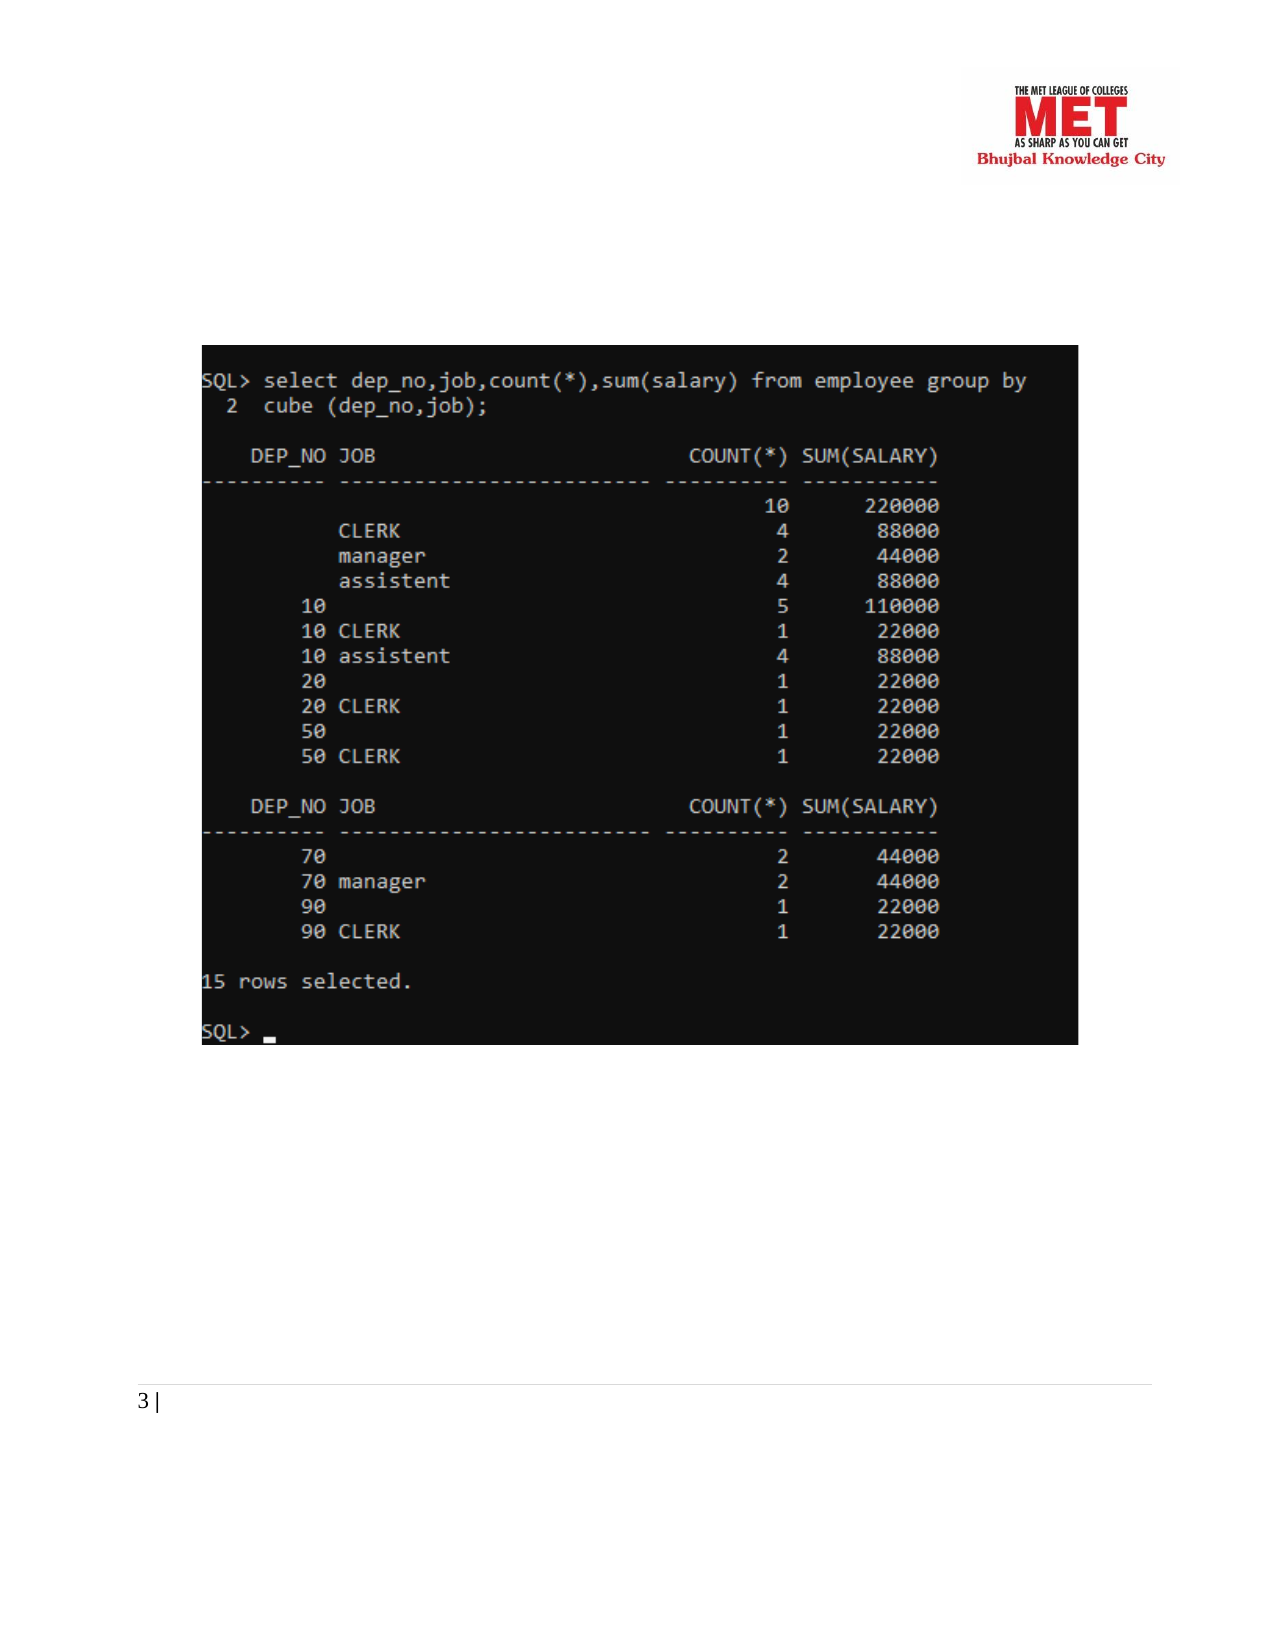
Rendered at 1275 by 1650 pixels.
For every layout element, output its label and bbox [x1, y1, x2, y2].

picture [302, 67, 1180, 185]
picture [201, 345, 1079, 1045]
